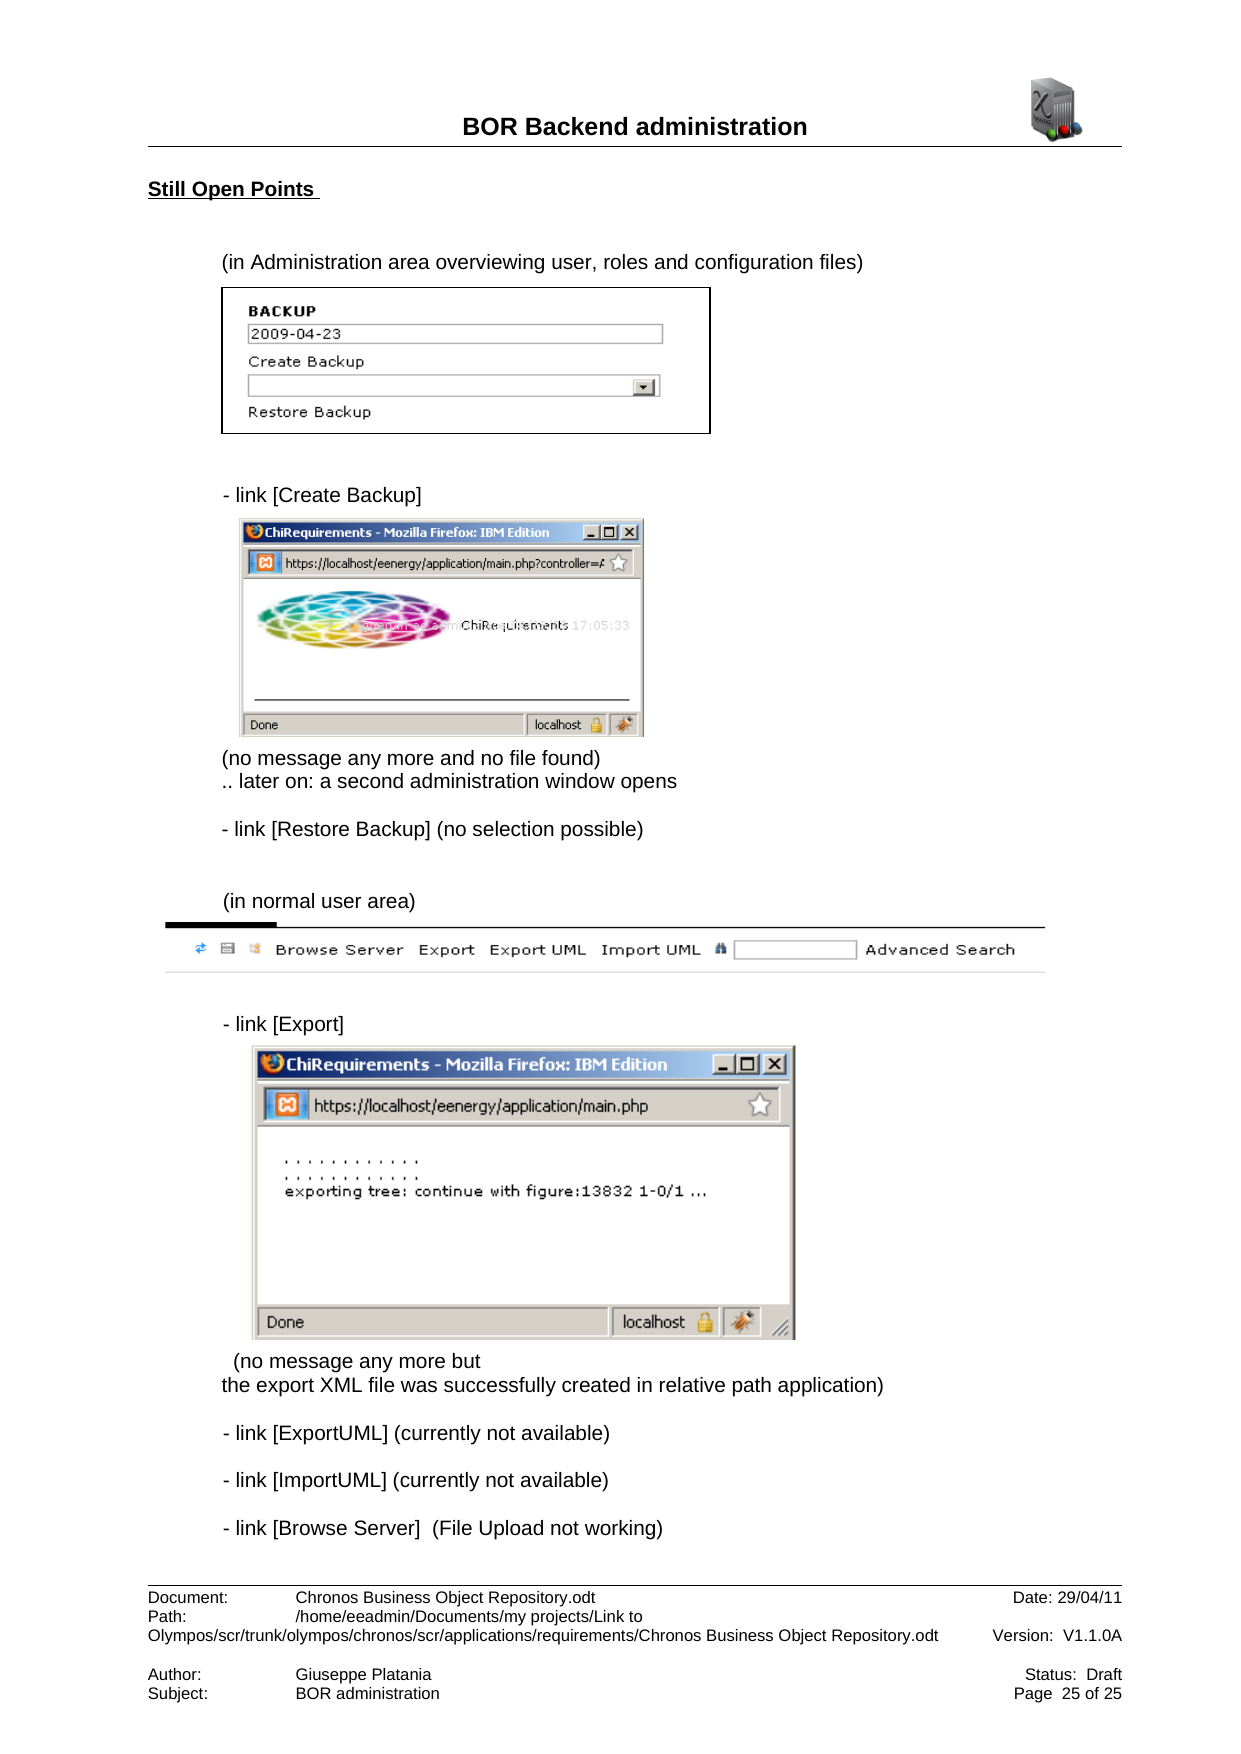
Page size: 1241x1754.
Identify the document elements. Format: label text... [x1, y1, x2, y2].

text (in normal user area) [148, 889, 1122, 913]
text - link [ImportUML] (currently not available) [148, 1468, 1122, 1492]
text (no message any more and no file found) [148, 745, 1122, 769]
text - link [Export] [148, 1012, 1122, 1036]
picture [1029, 75, 1085, 143]
picture [237, 295, 695, 426]
text - link [Create Backup] [148, 483, 1122, 507]
text - link [Restore Backup] (no selection possible) [221, 817, 1122, 841]
text - link [Browse Server] (File Upload not working) [148, 1516, 1122, 1540]
text (in Administration area overviewing user, roles and configuration files) [148, 250, 1122, 274]
text - link [ExportUML] (currently not available) [148, 1420, 1122, 1444]
text Still Open Points [148, 177, 1122, 201]
picture [164, 922, 1046, 979]
text .. later on: a second administration window opens [148, 769, 1122, 793]
picture [238, 516, 644, 737]
text (no message any more but the export XML file was successfully created in relative path application) [221, 1348, 1122, 1396]
picture [249, 1045, 803, 1340]
